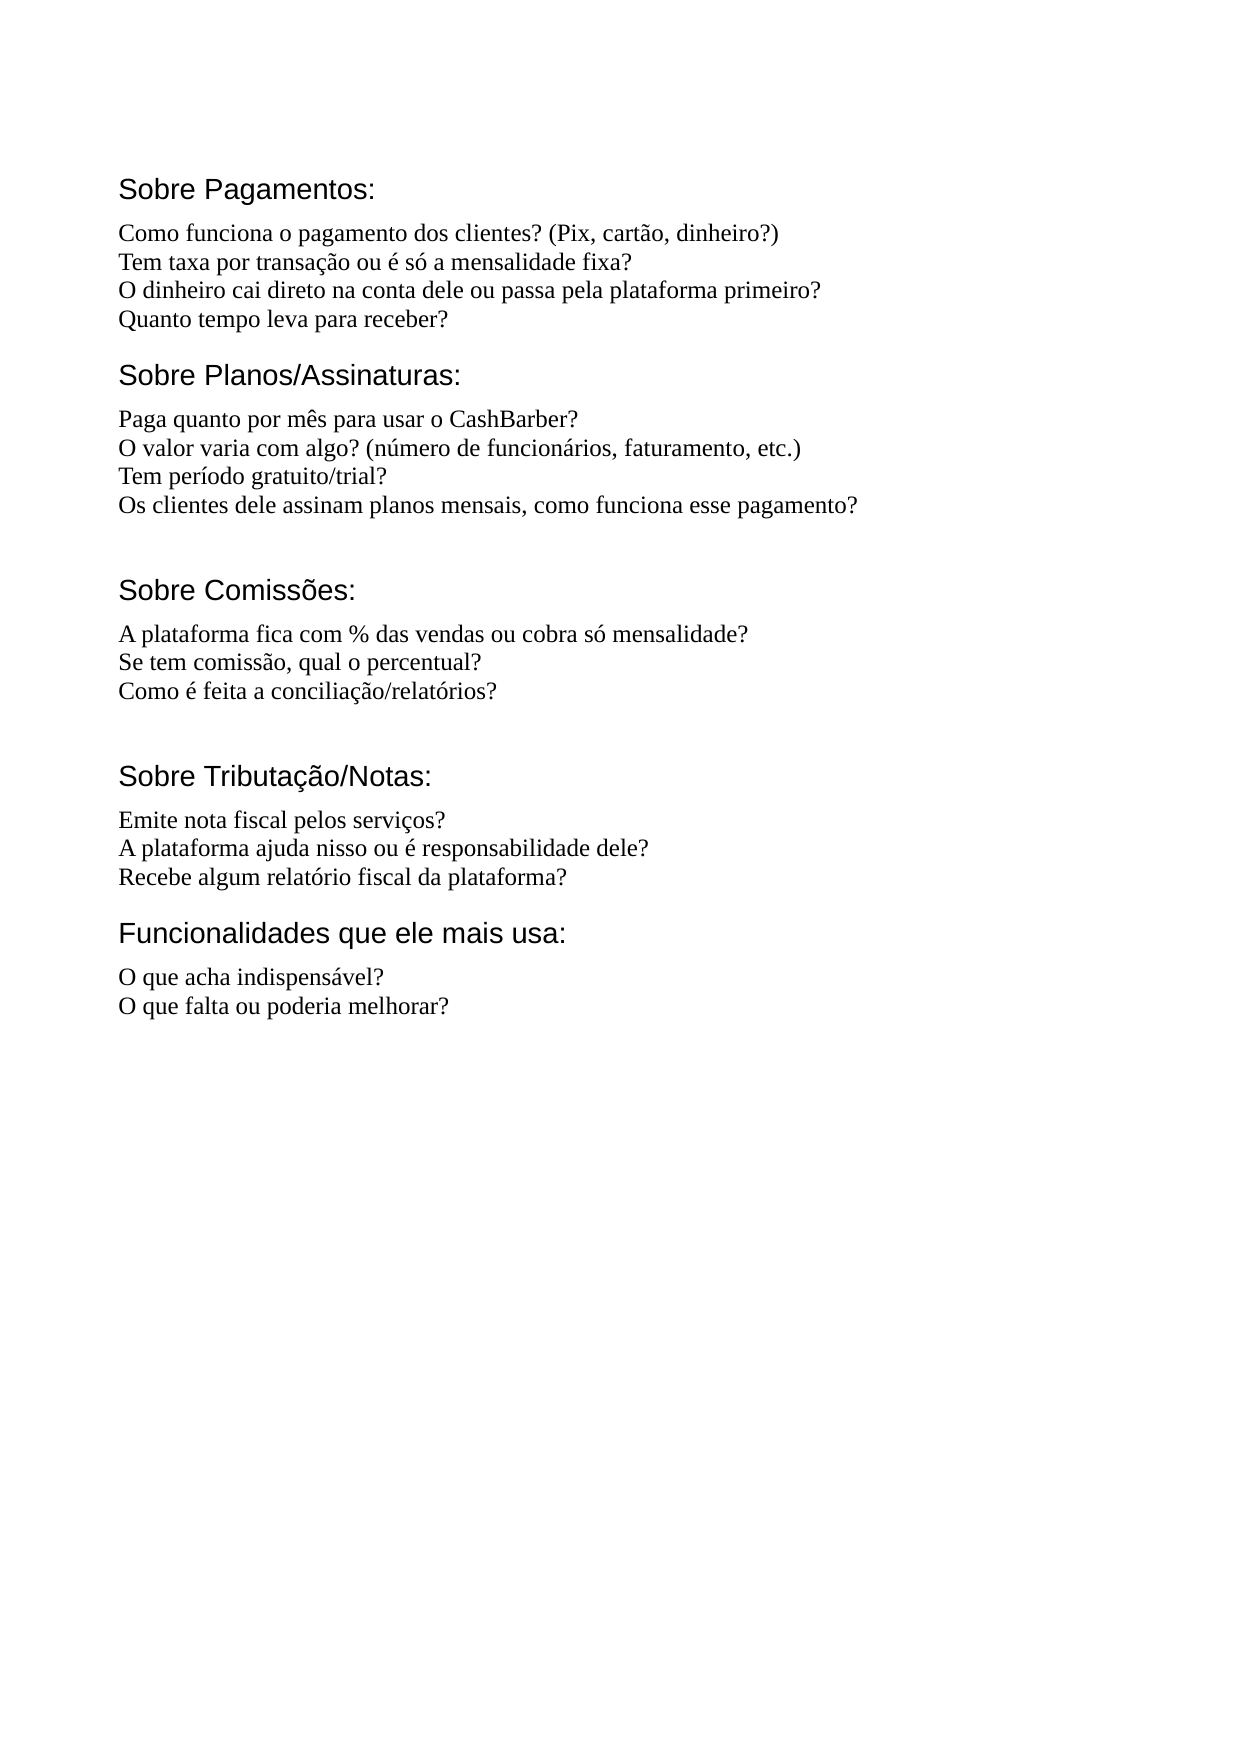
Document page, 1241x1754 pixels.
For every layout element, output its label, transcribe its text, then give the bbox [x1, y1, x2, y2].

text O valor varia com algo? (número de funcionários, faturamento, etc.) [118, 433, 1122, 461]
subtitle Sobre Tributação/Notas: [118, 759, 1122, 792]
text Paga quanto por mês para usar o CashBarber? [118, 404, 1122, 433]
text Tem período gratuito/trial? [118, 461, 1122, 490]
text O dinheiro cai direto na conta dele ou passa pela plataforma primeiro? [118, 275, 1122, 304]
subtitle Funcionalidades que ele mais usa: [118, 916, 1122, 949]
text O que falta ou poderia melhorar? [118, 991, 1122, 1019]
text Como funciona o pagamento dos clientes? (Pix, cartão, dinheiro?) [118, 218, 1122, 247]
text O que acha indispensável? [118, 962, 1122, 991]
text Quanto tempo leva para receber? [118, 304, 1122, 333]
text A plataforma fica com % das vendas ou cobra só mensalidade? [118, 619, 1122, 647]
text Tem taxa por transação ou é só a mensalidade fixa? [118, 247, 1122, 275]
text A plataforma ajuda nisso ou é responsabilidade dele? [118, 833, 1122, 862]
text Se tem comissão, qual o percentual? [118, 647, 1122, 676]
subtitle Sobre Planos/Assinaturas: [118, 358, 1122, 391]
text Recebe algum relatório fiscal da plataforma? [118, 862, 1122, 891]
subtitle Sobre Comissões: [118, 573, 1122, 606]
subtitle Sobre Pagamentos: [118, 172, 1122, 205]
text Emite nota fiscal pelos serviços? [118, 805, 1122, 833]
text Os clientes dele assinam planos mensais, como funciona esse pagamento? [118, 490, 1122, 519]
text Como é feita a conciliação/relatórios? [118, 676, 1122, 705]
